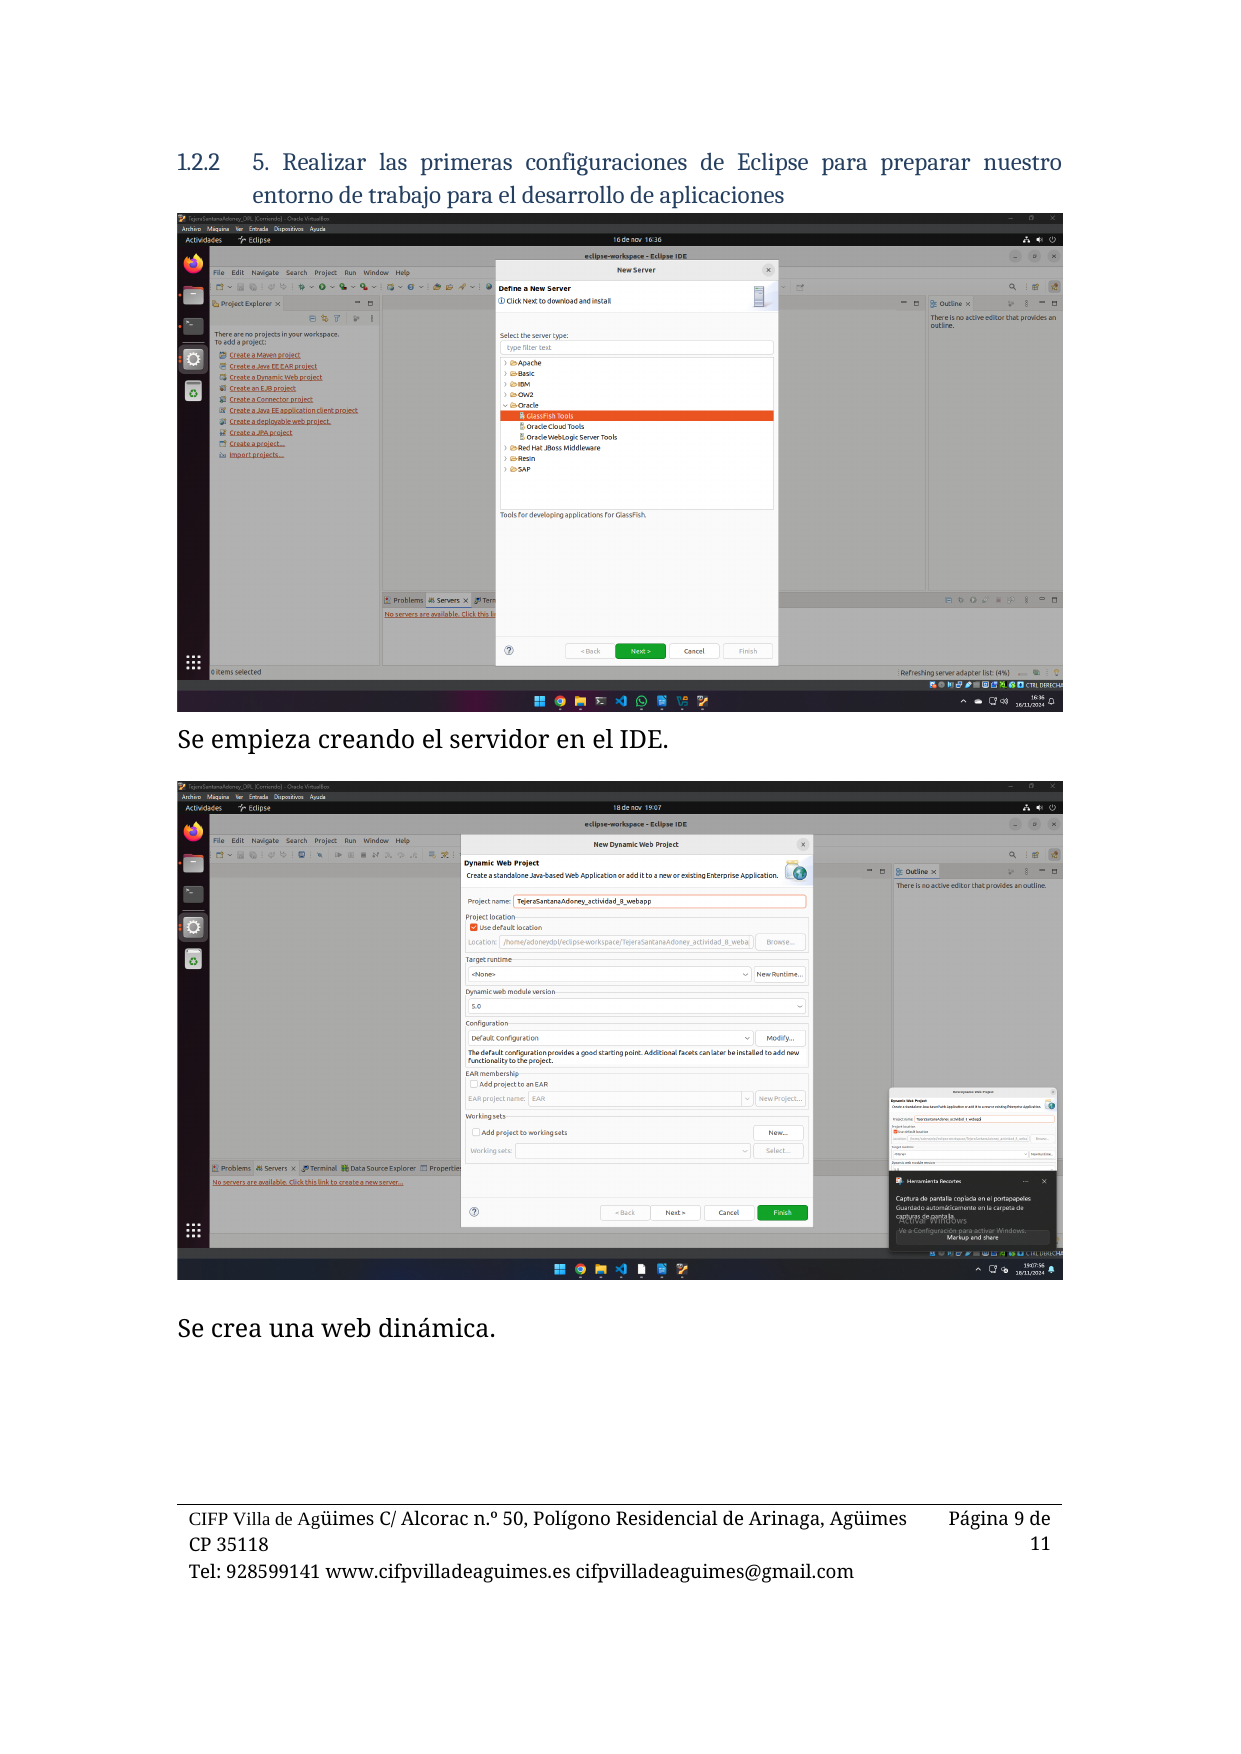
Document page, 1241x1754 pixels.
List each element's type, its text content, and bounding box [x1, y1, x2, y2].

picture [177, 213, 1063, 712]
text Se crea una web dinámica. [177, 1280, 1063, 1344]
picture [177, 781, 1063, 1280]
subtitle 5. Realizar las primeras configuraciones de Eclipse para preparar nuestro entorno de trabajo para el desarrollo de aplicaciones [177, 148, 1063, 209]
text Se empieza creando el servidor en el IDE. [177, 712, 1063, 755]
